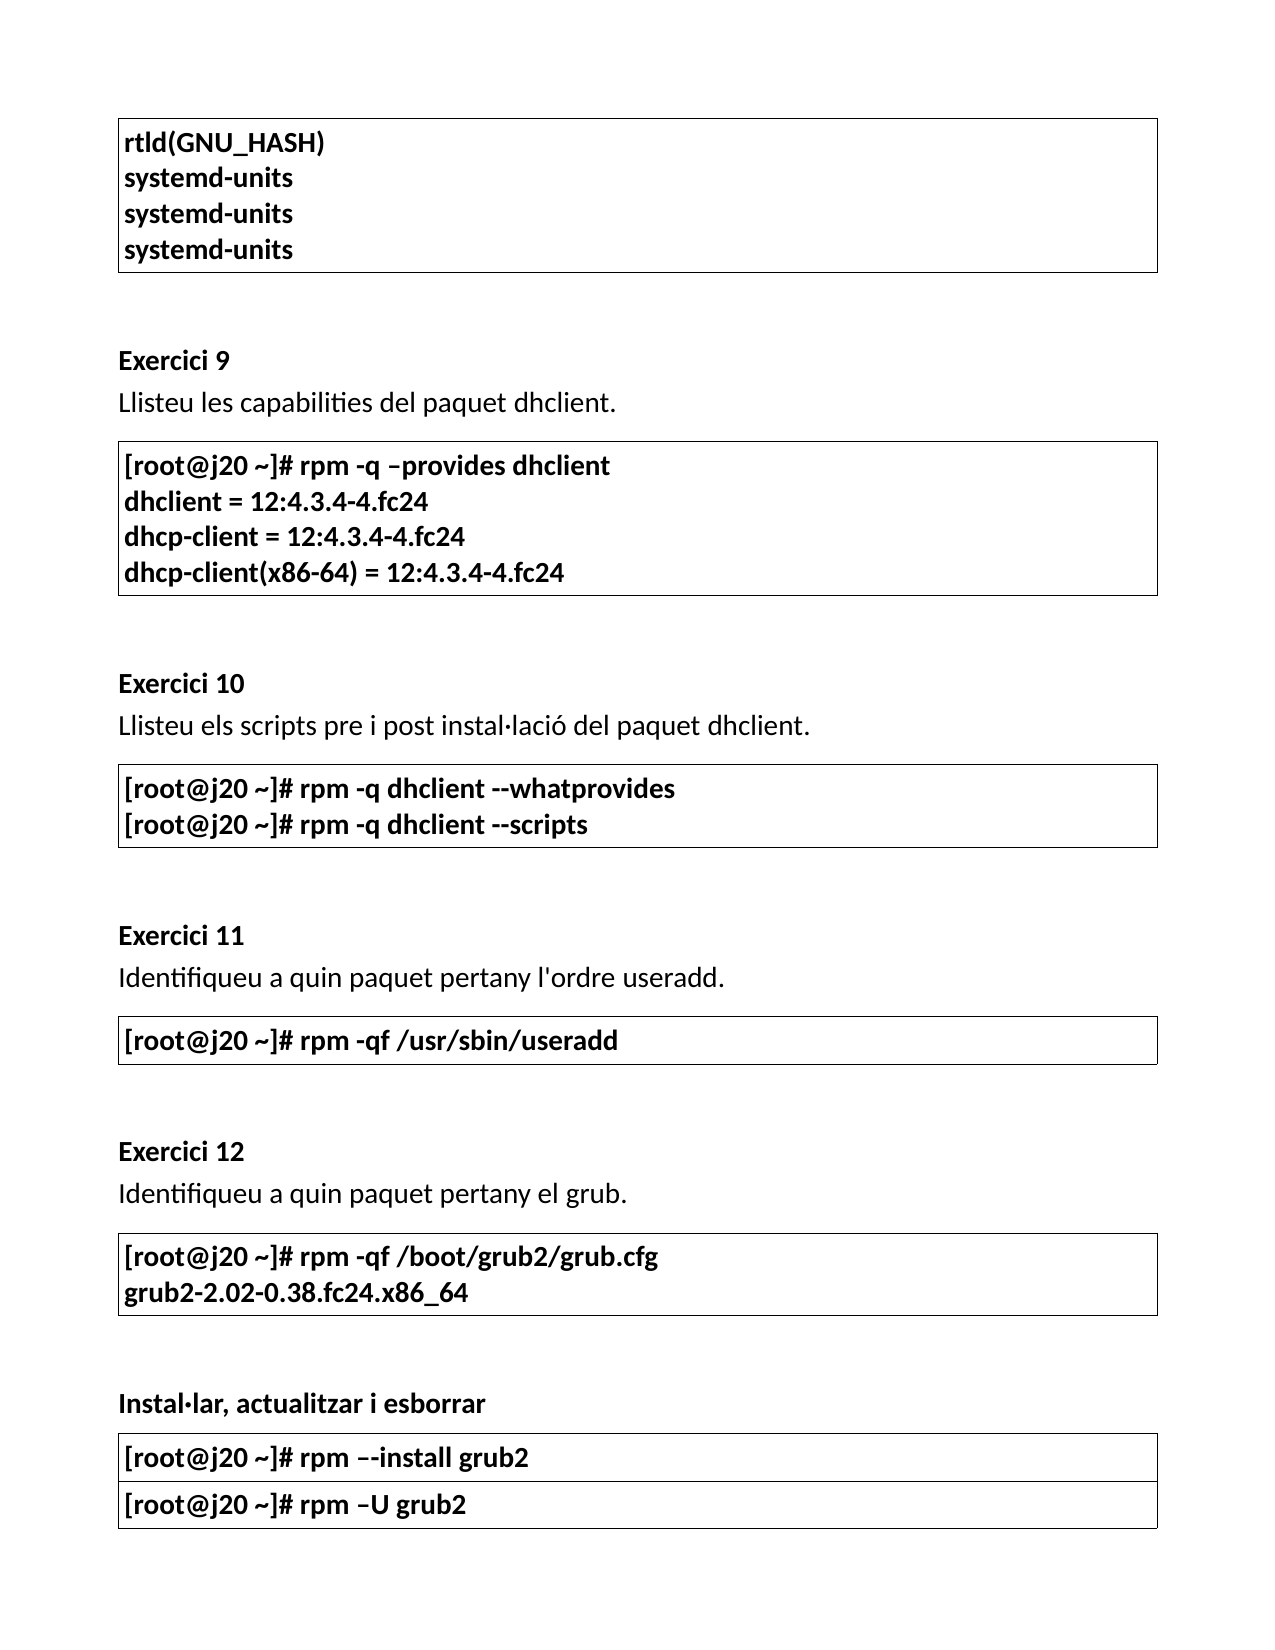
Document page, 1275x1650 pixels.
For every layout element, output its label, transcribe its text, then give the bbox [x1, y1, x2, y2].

subtitle Exercici 9 [118, 342, 1157, 378]
text Identifiqueu a quin paquet pertany l'ordre useradd. [118, 959, 1157, 994]
table_header [root@j20 ~]# rpm -q dhclient --whatprovides [root@j20 ~]# rpm -q dhclient --scripts [119, 765, 1157, 847]
table_cell [root@j20 ~]# rpm –U grub2 [119, 1482, 1157, 1528]
subtitle Instal·lar, actualitzar i esborrar [118, 1385, 1157, 1421]
subtitle Exercici 12 [118, 1133, 1157, 1169]
text Llisteu els scripts pre i post instal·lació del paquet dhclient. [118, 707, 1157, 743]
table_header [root@j20 ~]# rpm –-install grub2 [119, 1434, 1157, 1481]
table_header [root@j20 ~]# rpm -qf /boot/grub2/grub.cfg grub2-2.02-0.38.fc24.x86_64 [119, 1234, 1157, 1315]
text Llisteu les capabilities del paquet dhclient. [118, 384, 1157, 419]
text Identifiqueu a quin paquet pertany el grub. [118, 1175, 1157, 1211]
table_header [root@j20 ~]# rpm -q –provides dhclient dhclient = 12:4.3.4-4.fc24 dhcp-client = 12:4.3.4-4.fc24 dhcp-client(x86-64) = 12:4.3.4-4.fc24 [119, 442, 1157, 595]
subtitle Exercici 11 [118, 917, 1157, 953]
table_header [root@j20 ~]# rpm -qf /usr/sbin/useradd [119, 1017, 1157, 1063]
table_header rtld(GNU_HASH) systemd-units systemd-units systemd-units [119, 119, 1157, 272]
subtitle Exercici 10 [118, 665, 1157, 701]
